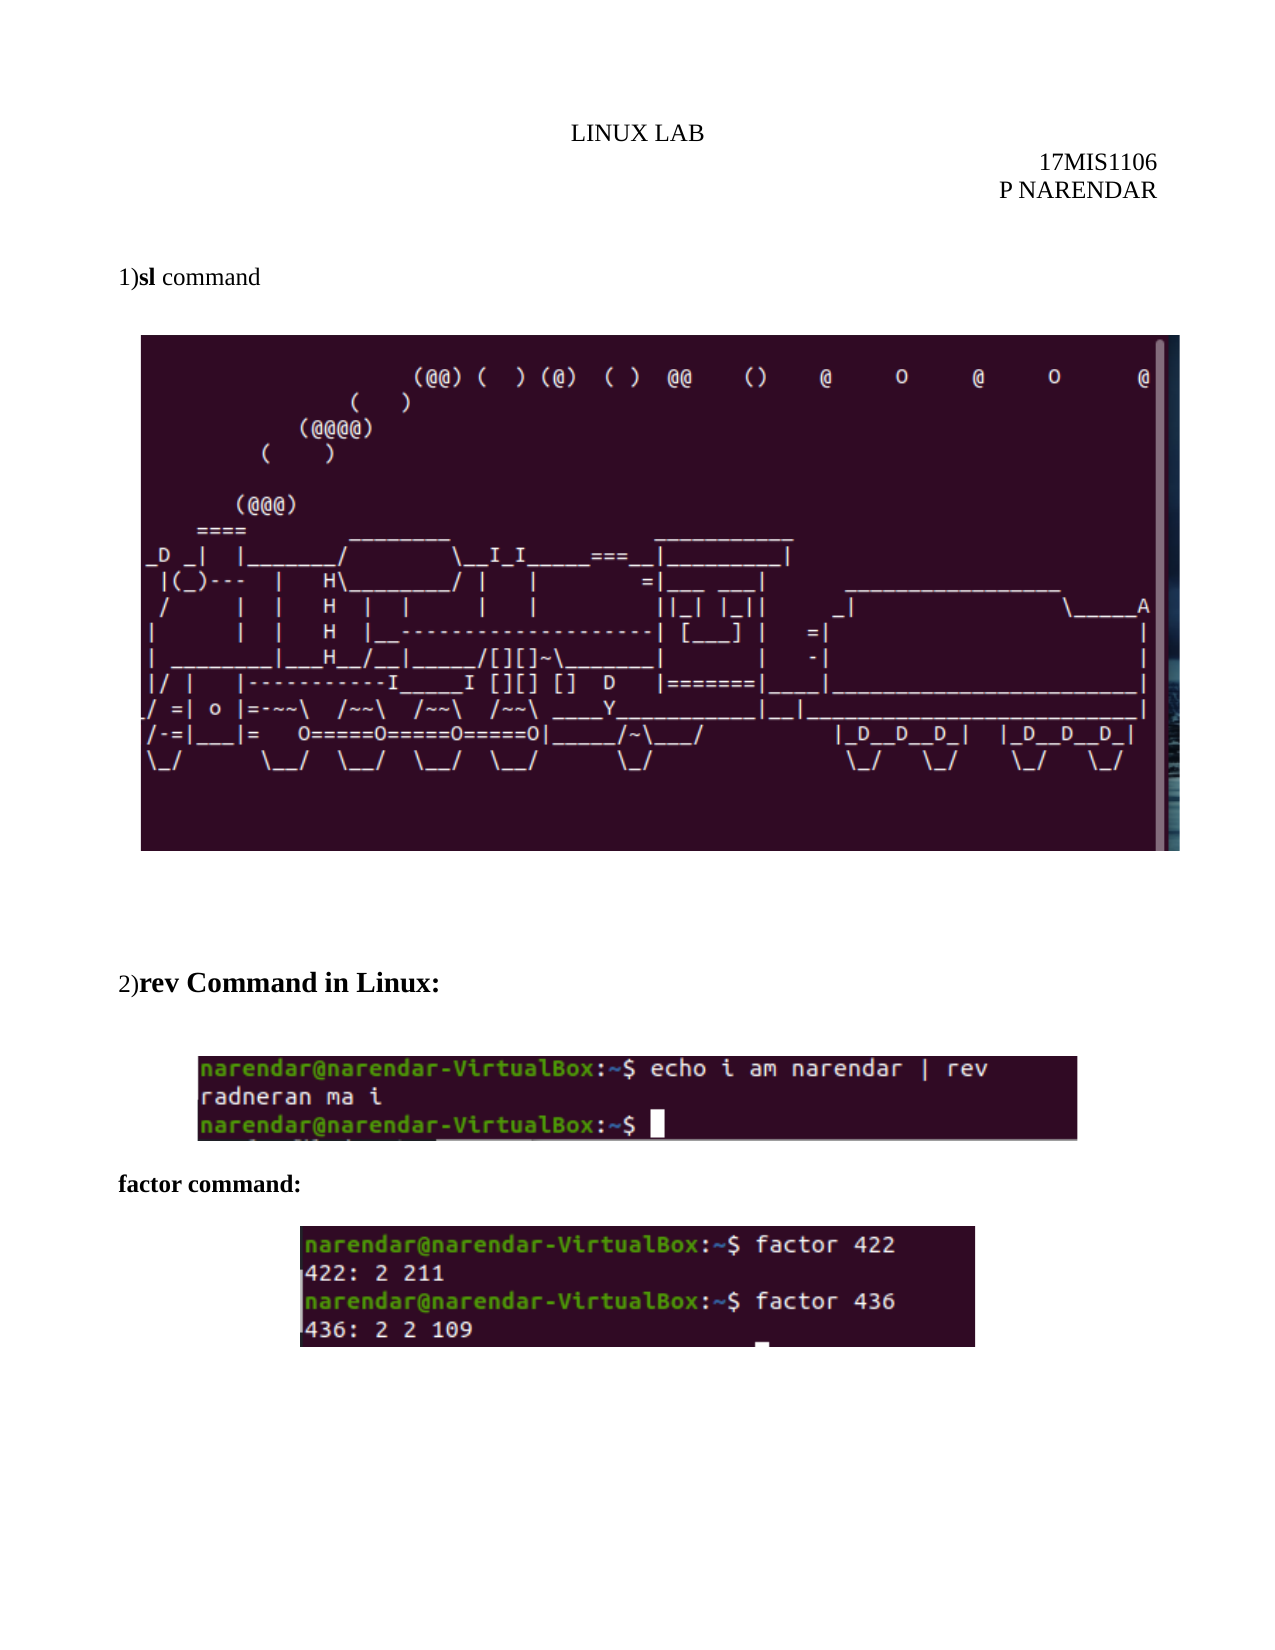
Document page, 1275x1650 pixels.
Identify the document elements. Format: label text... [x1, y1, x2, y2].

text 17MIS1106 [118, 147, 1157, 176]
text LINUX LAB [118, 118, 1157, 147]
picture [300, 1226, 976, 1347]
picture [140, 335, 1180, 851]
text 1)sl command [118, 262, 1157, 291]
text factor command: [118, 1169, 1157, 1198]
picture [197, 1056, 1078, 1141]
text P NARENDAR [118, 176, 1157, 204]
text 2)rev Command in Linux: [118, 965, 1157, 999]
